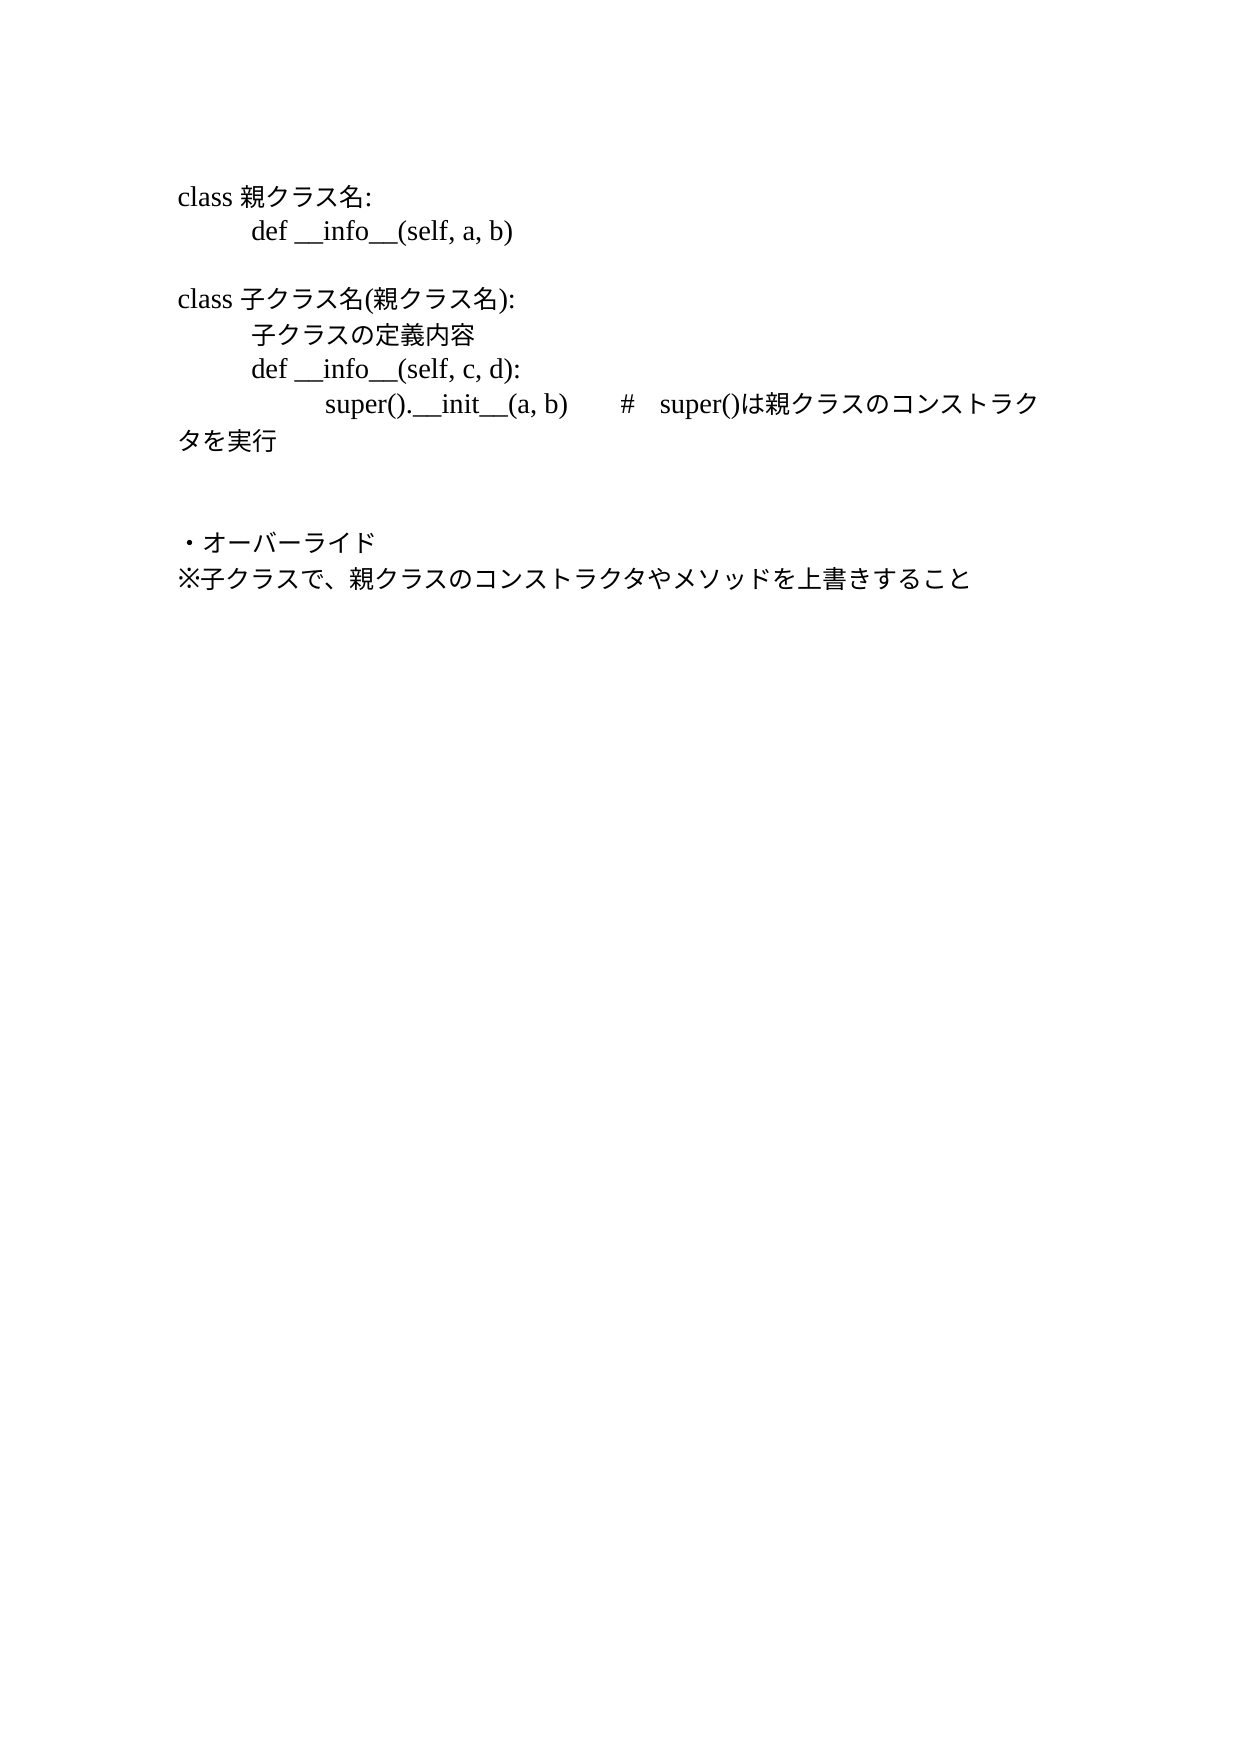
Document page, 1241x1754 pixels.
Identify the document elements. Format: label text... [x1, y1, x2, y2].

text ・オーバーライド [177, 523, 1063, 559]
text class 親クラス名: [177, 177, 1063, 213]
text def __info__(self, c, d): [177, 352, 1063, 385]
text super().__init__(a, b) # super()は親クラスのコンストラクタを実行 [177, 385, 1063, 457]
text def __info__(self, a, b) [177, 213, 1063, 246]
text class 子クラス名(親クラス名): [177, 279, 1063, 316]
text ※子クラスで、親クラスのコンストラクタやメソッドを上書きすること [177, 559, 1063, 596]
text 子クラスの定義内容 [177, 316, 1063, 352]
